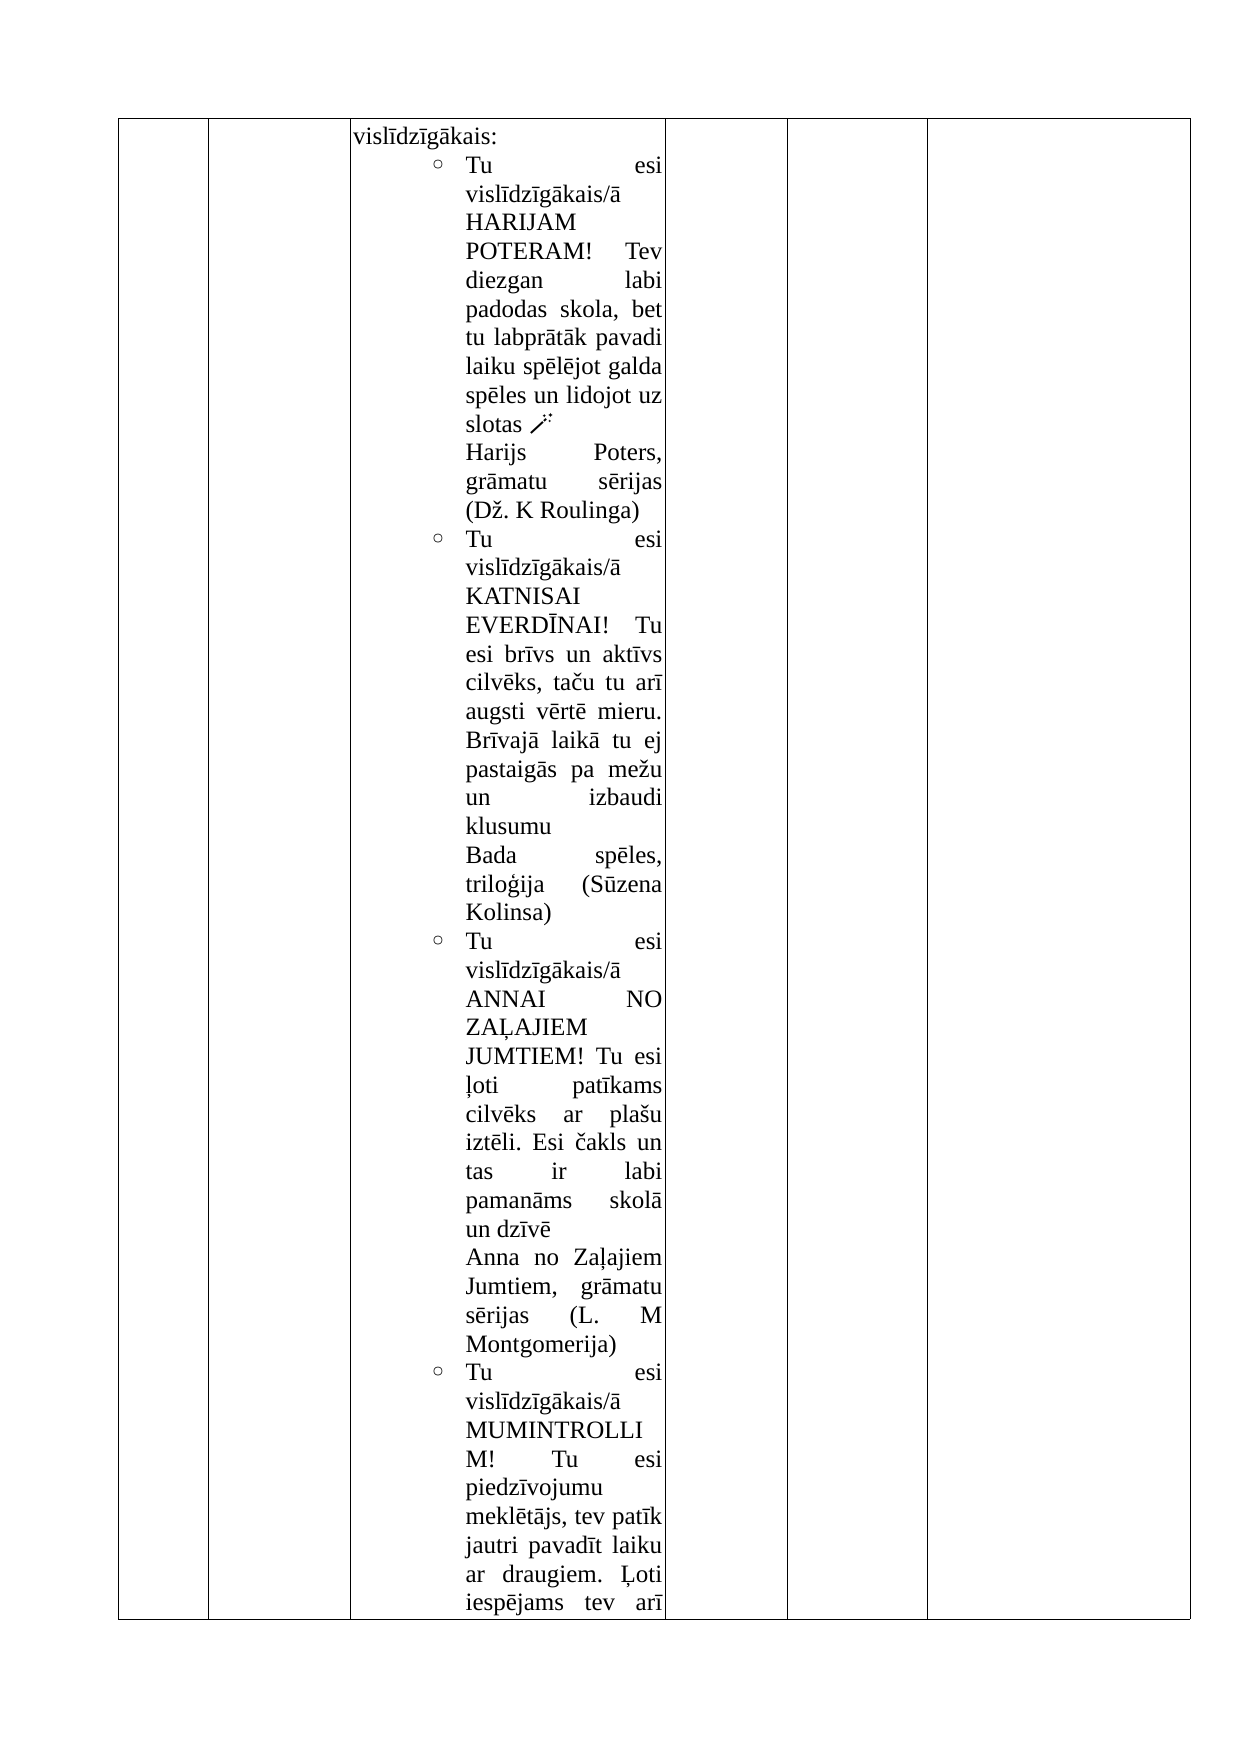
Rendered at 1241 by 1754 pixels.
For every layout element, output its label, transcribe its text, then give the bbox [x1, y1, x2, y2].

table_cell [666, 119, 787, 1619]
table_cell [788, 119, 927, 1619]
table_cell [119, 119, 208, 1619]
table_cell vislīdzīgākais: Tu esi vislīdzīgākais/ā HARIJAM POTERAM! Tev diezgan labi padodas skola, bet tu labprātāk pavadi laiku spēlējot galda spēles un lidojot uz slotas 🪄 Harijs Poters, grāmatu sērijas (Dž. K Roulinga) Tu esi vislīdzīgākais/ā KATNISAI EVERDĪNAI! Tu esi brīvs un aktīvs cilvēks, taču tu arī augsti vērtē mieru. Brīvajā laikā tu ej pastaigās pa mežu un izbaudi klusumu 🏹 Bada spēles, triloģija (Sūzena Kolinsa) Tu esi vislīdzīgākais/ā ANNAI NO ZAĻAJIEM JUMTIEM! Tu esi ļoti patīkams cilvēks ar plašu iztēli. Esi čakls un tas ir labi pamanāms skolā un dzīvē 🌼 Anna no Zaļajiem Jumtiem, grāmatu sērijas (L. M Montgomerija) Tu esi vislīdzīgākais/ā MUMINTROLLIM! Tu esi piedzīvojumu meklētājs, tev patīk jautri pavadīt laiku ar draugiem. Ļoti iespējams tev arī [351, 119, 665, 1619]
table_cell [209, 119, 350, 1619]
table_cell [928, 119, 1190, 1619]
